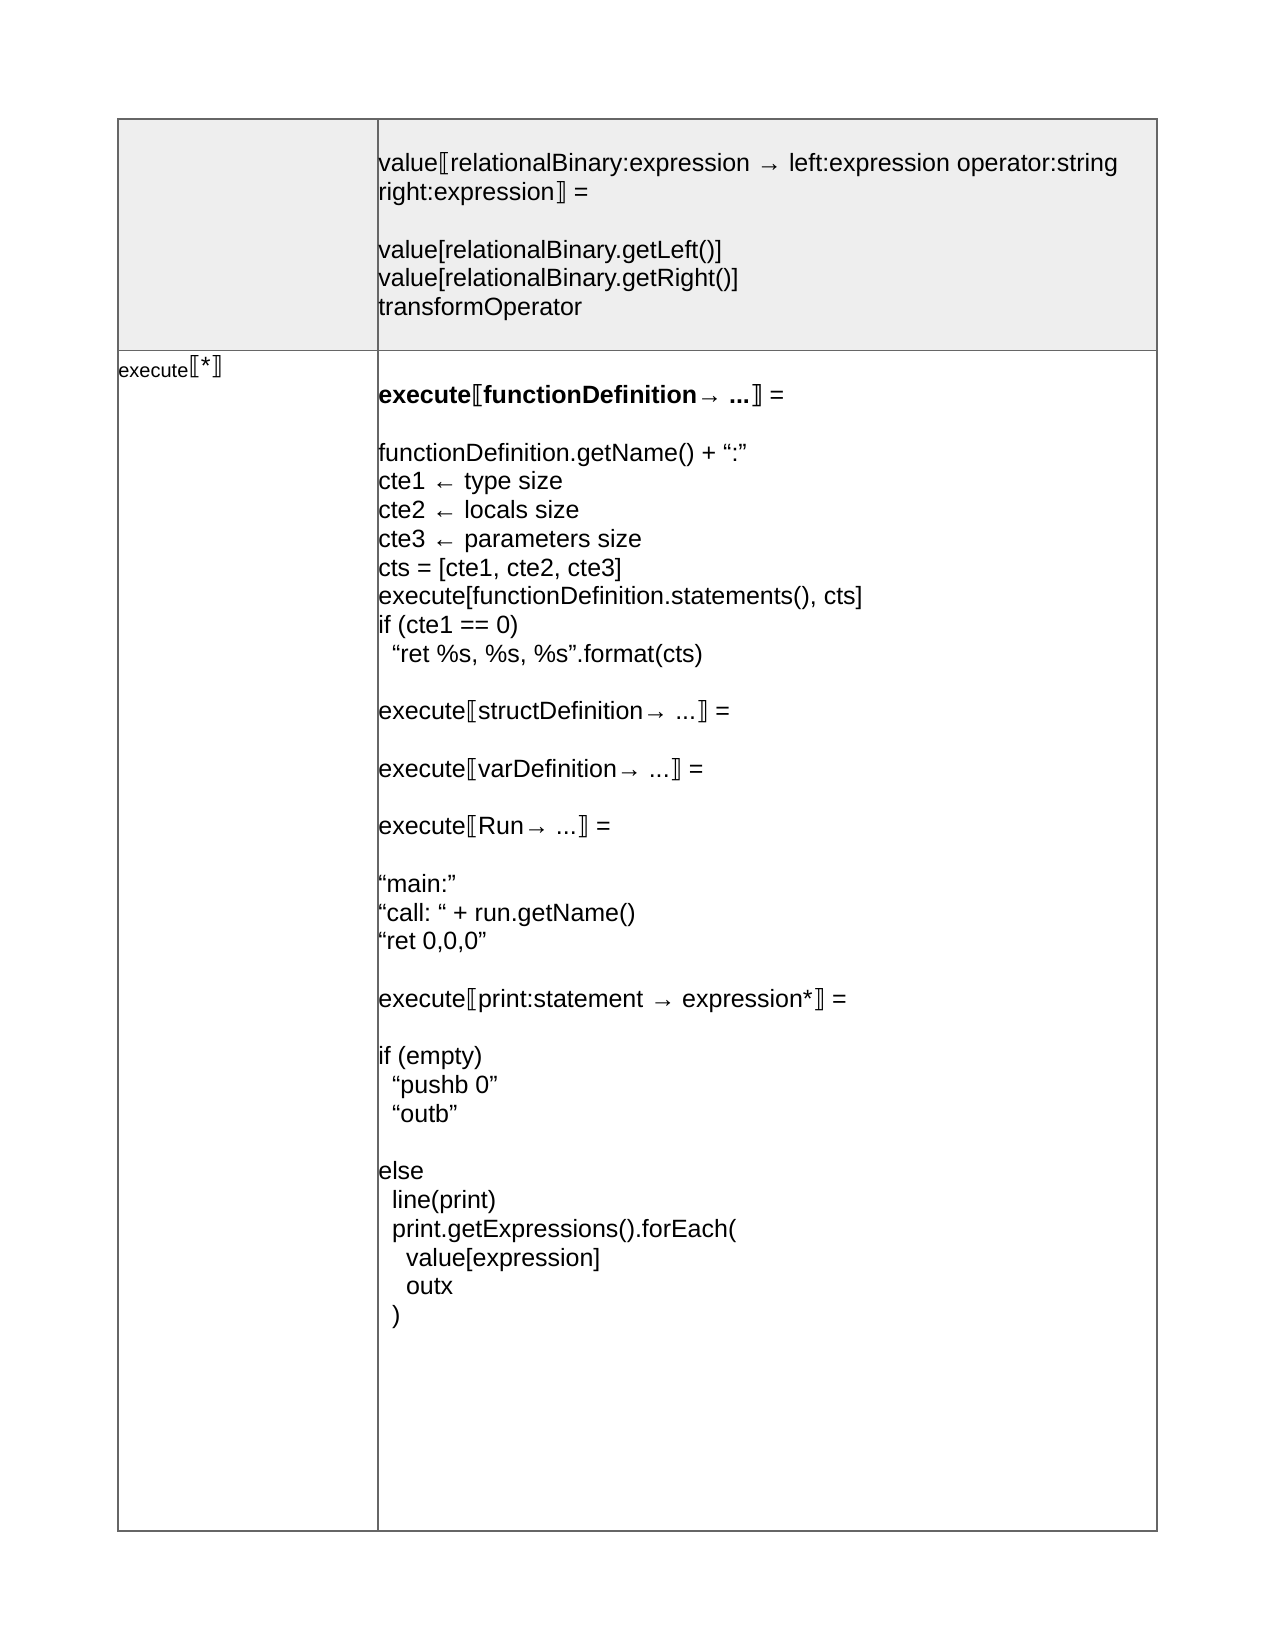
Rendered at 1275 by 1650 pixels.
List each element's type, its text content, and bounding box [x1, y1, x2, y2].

table_cell execute⟦*⟧ [119, 351, 377, 1530]
table_cell [119, 120, 377, 350]
table_cell execute⟦functionDefinition→ ...⟧ = functionDefinition.getName() + “:” cte1 ← type size cte2 ← locals size cte3 ← parameters size cts = [cte1, cte2, cte3] execute[functionDefinition.statements(), cts] if (cte1 == 0) “ret %s, %s, %s”.format(cts) execute⟦structDefinition→ ...⟧ = execute⟦varDefinition→ ...⟧ = execute⟦Run→ ...⟧ = “main:” “call: “ + run.getName() “ret 0,0,0” execute⟦print:statement → expression*⟧ = if (empty) “pushb 0” “outb” else line(print) print.getExpressions().forEach( value[expression] outx ) [379, 351, 1156, 1530]
table_cell value⟦relationalBinary:expression → left:expression operator:string right:expression⟧ = value[relationalBinary.getLeft()] value[relationalBinary.getRight()] transformOperator [379, 120, 1156, 350]
